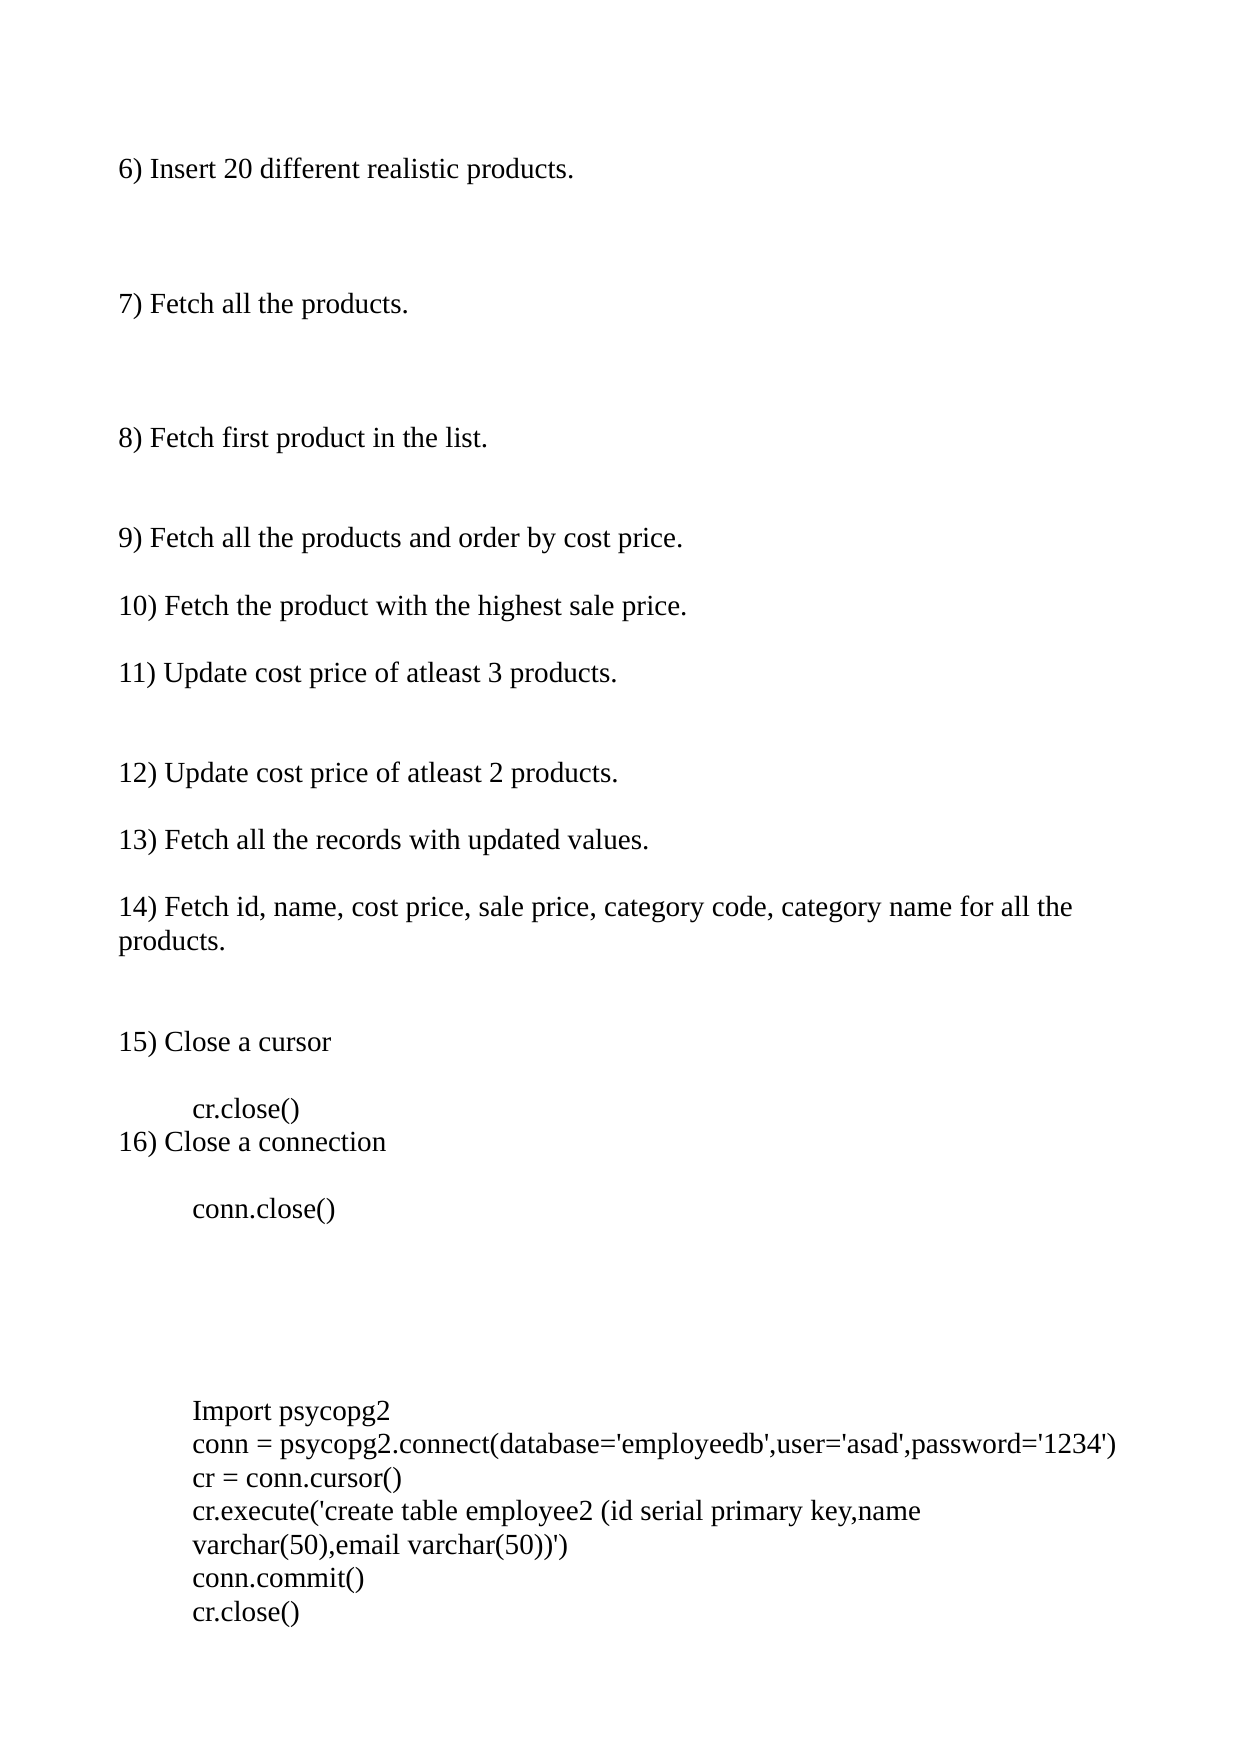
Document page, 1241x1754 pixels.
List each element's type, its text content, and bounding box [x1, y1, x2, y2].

text 16) Close a connection [118, 1124, 1122, 1158]
text 8) Fetch first product in the list. [118, 420, 1122, 453]
text 7) Fetch all the products. [118, 286, 1122, 319]
text conn = psycopg2.connect(database='employeedb',user='asad',password='1234') [118, 1426, 1122, 1460]
text 13) Fetch all the records with updated values. [118, 822, 1122, 856]
text cr.close() [118, 1091, 1122, 1124]
text 11) Update cost price of atleast 3 products. [118, 655, 1122, 688]
text 6) Insert 20 different realistic products. [118, 152, 1122, 185]
text 10) Fetch the product with the highest sale price. [118, 588, 1122, 621]
text cr.close() [118, 1594, 1122, 1627]
text conn.close() [118, 1191, 1122, 1225]
text 9) Fetch all the products and order by cost price. [118, 521, 1122, 554]
text products. [118, 923, 1122, 957]
text conn.commit() [118, 1560, 1122, 1594]
text cr = conn.cursor() [118, 1460, 1122, 1493]
text 14) Fetch id, name, cost price, sale price, category code, category name for all the [118, 889, 1122, 923]
text cr.execute('create table employee2 (id serial primary key,name varchar(50),email varchar(50))') [118, 1493, 1122, 1560]
text Import psycopg2 [118, 1393, 1122, 1426]
text 12) Update cost price of atleast 2 products. [118, 755, 1122, 789]
text 15) Close a cursor [118, 1024, 1122, 1057]
